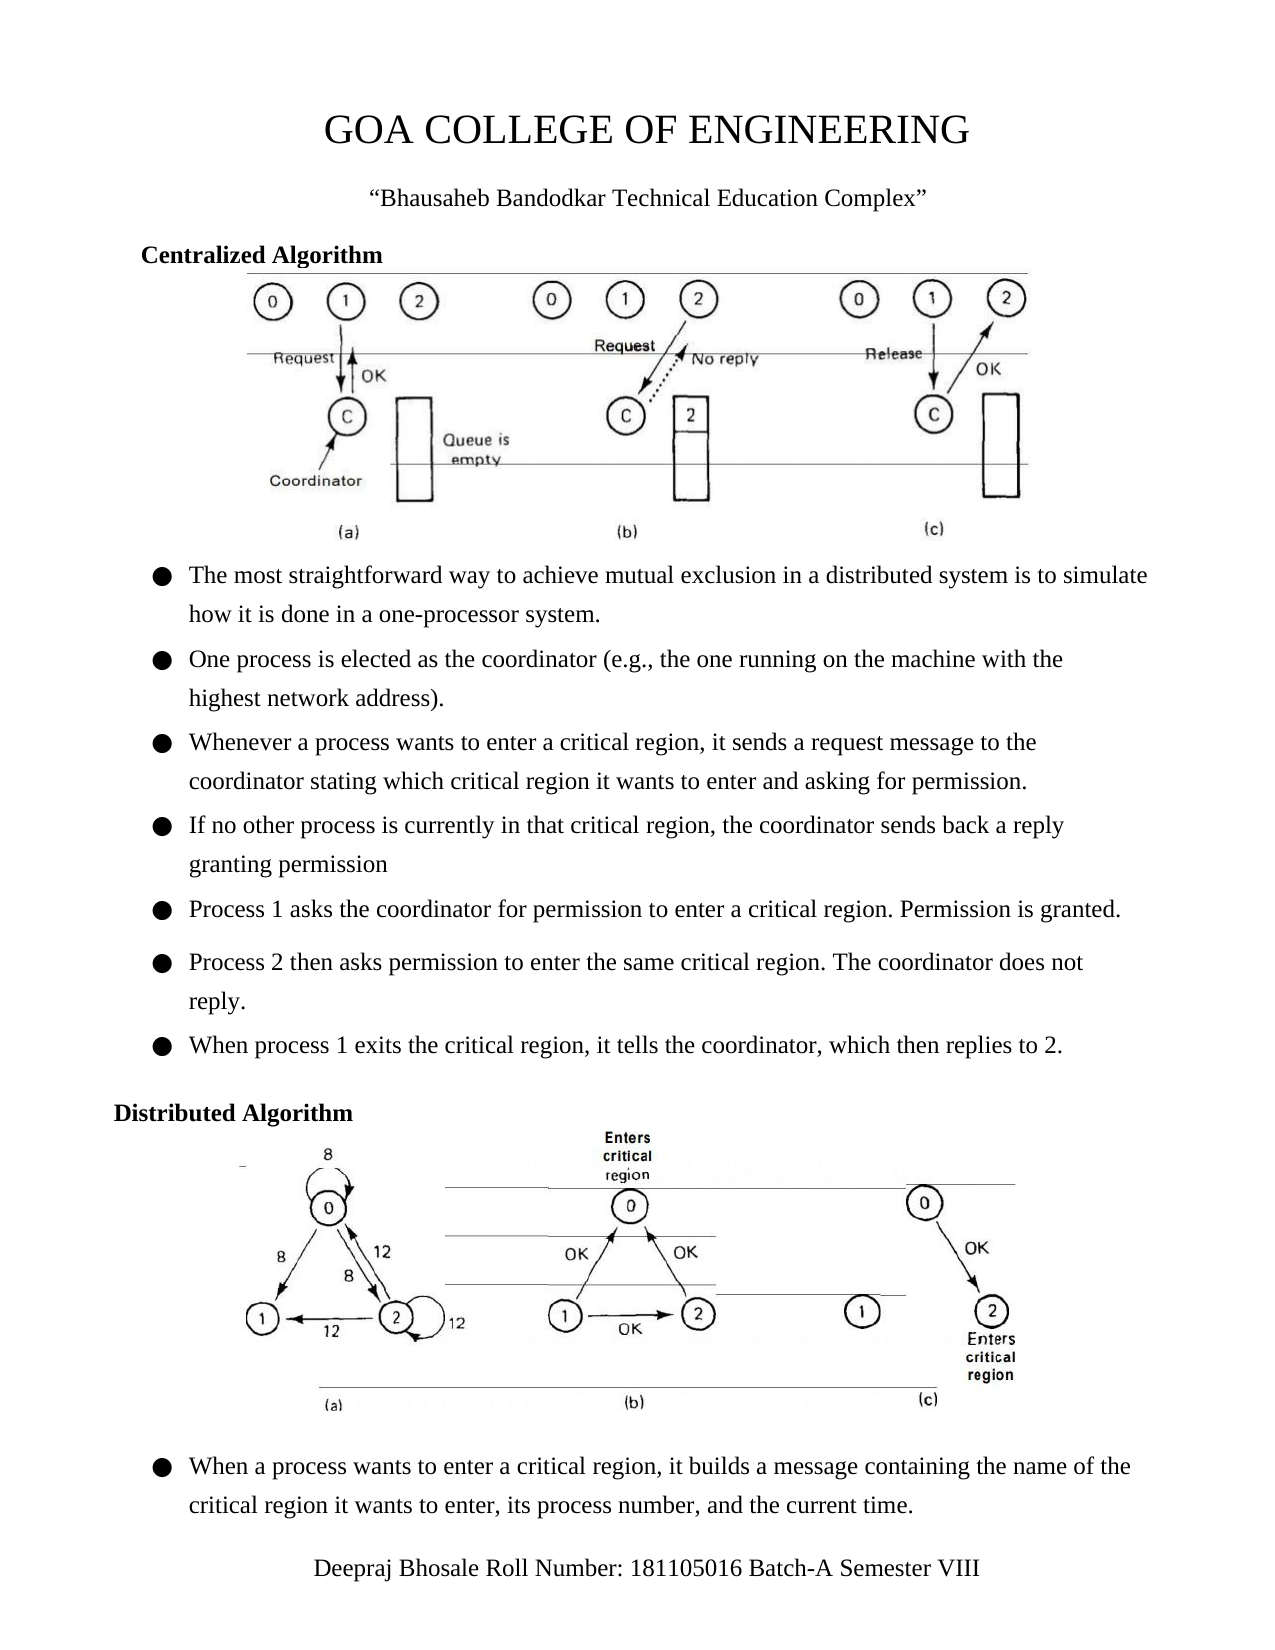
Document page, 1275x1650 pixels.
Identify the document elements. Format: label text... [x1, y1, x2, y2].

list One process is elected as the coordinator (e.g., the one running on the machine with the highest network address). [151, 630, 1102, 711]
picture [246, 268, 1032, 541]
subtitle Distributed Algorithm [113, 1098, 1191, 1127]
list The most straightforward way to achieve mutual exclusion in a distributed system is to simulate how it is done in a one-processor system. [151, 546, 1176, 628]
subtitle Centralized Algorithm [141, 240, 616, 269]
list Process 2 then asks permission to enter the same critical region. The coordinator does not reply. [151, 933, 1117, 1014]
picture [239, 1131, 1016, 1411]
list If no other process is currently in that critical region, the coordinator sends back a reply granting permission [151, 797, 1090, 878]
list When process 1 exits the critical region, it tells the coordinator, which then replies to 2. [151, 1016, 1191, 1068]
list When a process wants to enter a critical region, it builds a message containing the name of the critical region it wants to enter, its process number, and the current time. [151, 1437, 1166, 1519]
list Whenever a process wants to enter a critical region, it sends a request message to the coordinator stating which critical region it wants to enter and asking for permission. [151, 713, 1077, 795]
list Process 1 asks the coordinator for permission to enter a critical region. Permission is granted. [151, 880, 1191, 931]
